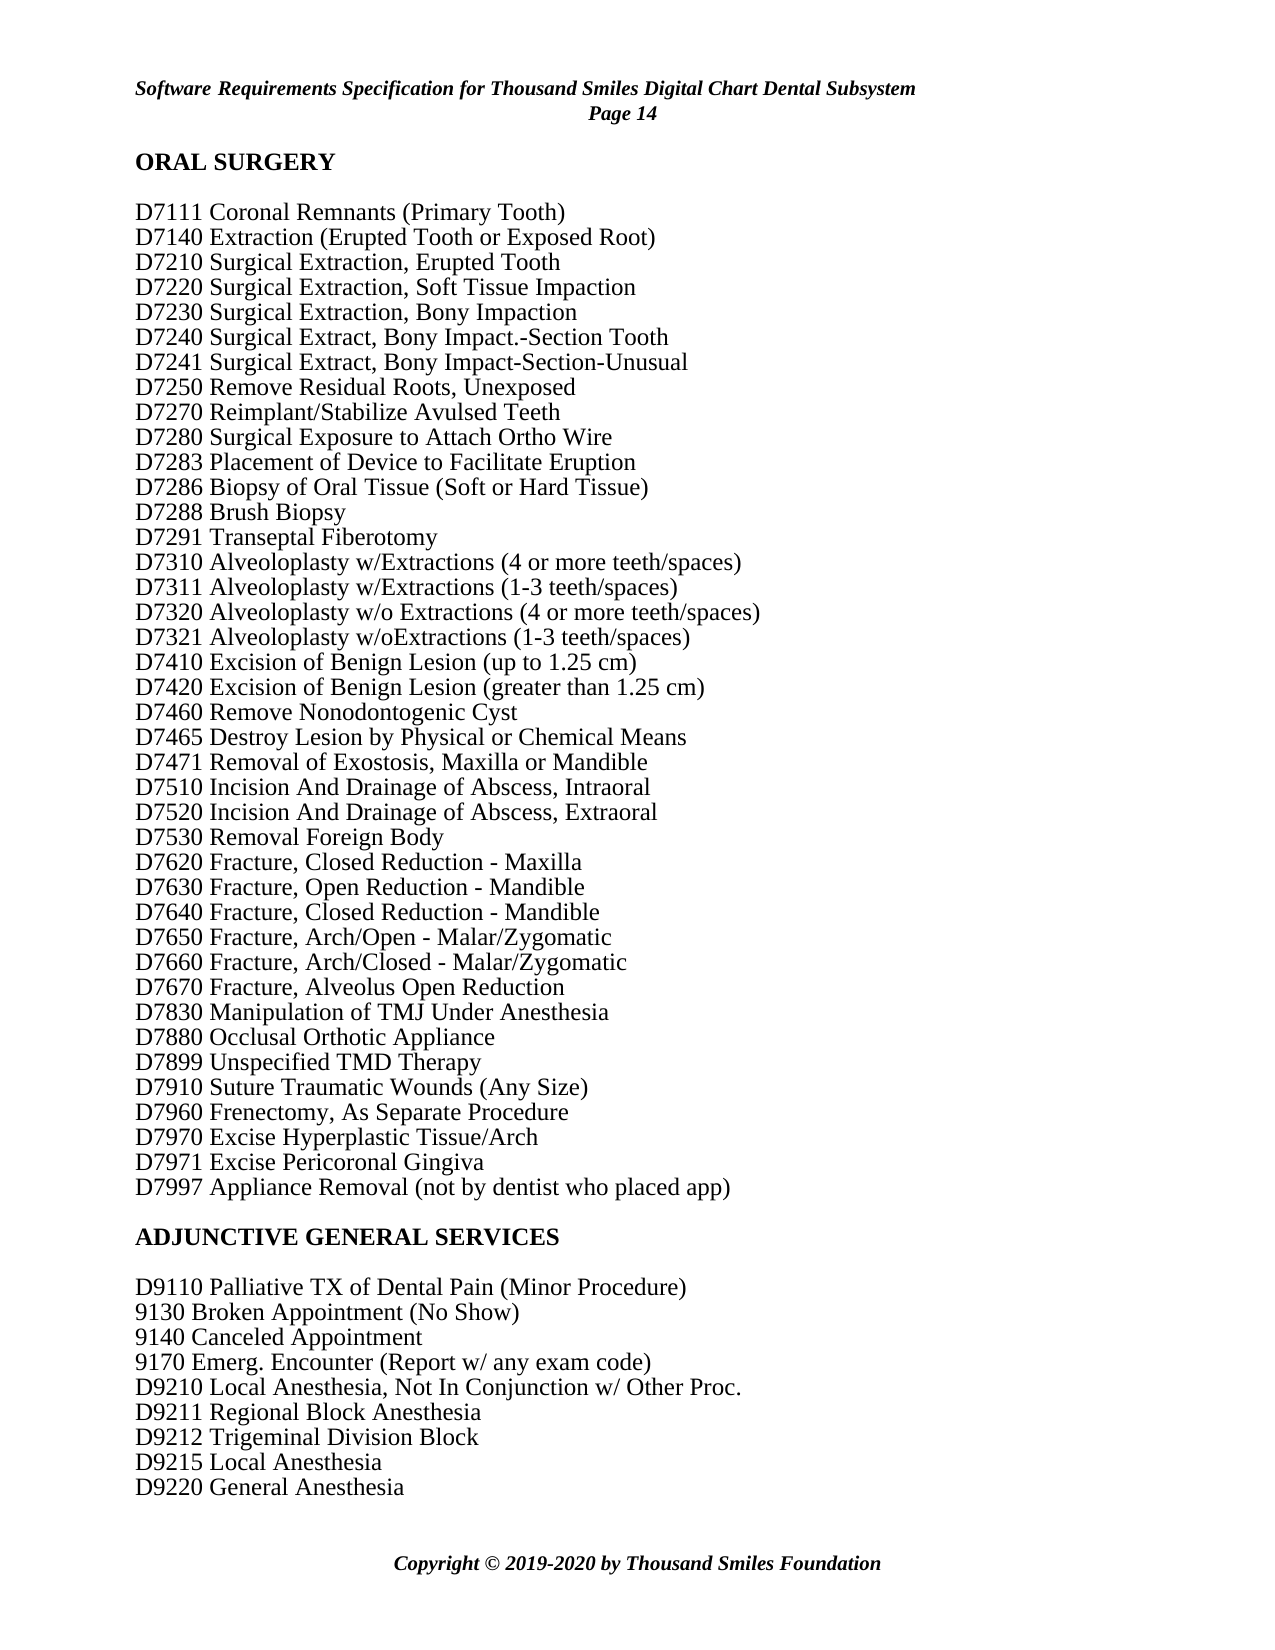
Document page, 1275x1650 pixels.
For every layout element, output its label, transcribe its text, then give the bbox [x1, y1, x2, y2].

text D7465 Destroy Lesion by Physical or Chemical Means [135, 725, 1140, 750]
text D7111 Coronal Remnants (Primary Tooth) [135, 200, 1140, 225]
text D7660 Fracture, Arch/Closed - Malar/Zygomatic [135, 950, 1140, 975]
text D7311 Alveoloplasty w/Extractions (1-3 teeth/spaces) [135, 575, 1140, 600]
text D7471 Removal of Exostosis, Maxilla or Mandible [135, 750, 1140, 775]
text D7280 Surgical Exposure to Attach Ortho Wire [135, 425, 1140, 450]
text D7230 Surgical Extraction, Bony Impaction [135, 300, 1140, 325]
text D7310 Alveoloplasty w/Extractions (4 or more teeth/spaces) [135, 550, 1140, 575]
text D7640 Fracture, Closed Reduction - Mandible [135, 900, 1140, 925]
text D7630 Fracture, Open Reduction - Mandible [135, 875, 1140, 900]
text D9210 Local Anesthesia, Not In Conjunction w/ Other Proc. [135, 1375, 1140, 1400]
text D9215 Local Anesthesia [135, 1450, 1140, 1475]
text D7420 Excision of Benign Lesion (greater than 1.25 cm) [135, 675, 1140, 700]
text 9140 Canceled Appointment [135, 1325, 1140, 1350]
text D9110 Palliative TX of Dental Pain (Minor Procedure) [135, 1275, 1140, 1300]
text D9212 Trigeminal Division Block [135, 1425, 1140, 1450]
text D7960 Frenectomy, As Separate Procedure [135, 1100, 1140, 1125]
text D7220 Surgical Extraction, Soft Tissue Impaction [135, 275, 1140, 300]
text D7670 Fracture, Alveolus Open Reduction [135, 975, 1140, 1000]
text D7291 Transeptal Fiberotomy [135, 525, 1140, 550]
text 9170 Emerg. Encounter (Report w/ any exam code) [135, 1350, 1140, 1375]
text D7270 Reimplant/Stabilize Avulsed Teeth [135, 400, 1140, 425]
text D7240 Surgical Extract, Bony Impact.-Section Tooth [135, 325, 1140, 350]
text D7320 Alveoloplasty w/o Extractions (4 or more teeth/spaces) [135, 600, 1140, 625]
text D7620 Fracture, Closed Reduction - Maxilla [135, 850, 1140, 875]
text D7910 Suture Traumatic Wounds (Any Size) [135, 1075, 1140, 1100]
text D9211 Regional Block Anesthesia [135, 1400, 1140, 1425]
text D7997 Appliance Removal (not by dentist who placed app) [135, 1175, 1140, 1200]
text D7510 Incision And Drainage of Abscess, Intraoral [135, 775, 1140, 800]
text D7286 Biopsy of Oral Tissue (Soft or Hard Tissue) [135, 475, 1140, 500]
text ORAL SURGERY [135, 150, 1140, 175]
text D7283 Placement of Device to Facilitate Eruption [135, 450, 1140, 475]
text D7410 Excision of Benign Lesion (up to 1.25 cm) [135, 650, 1140, 675]
text D7288 Brush Biopsy [135, 500, 1140, 525]
text D7250 Remove Residual Roots, Unexposed [135, 375, 1140, 400]
text D7971 Excise Pericoronal Gingiva [135, 1150, 1140, 1175]
text D7241 Surgical Extract, Bony Impact-Section-Unusual [135, 350, 1140, 375]
text D7210 Surgical Extraction, Erupted Tooth [135, 250, 1140, 275]
text D7460 Remove Nonodontogenic Cyst [135, 700, 1140, 725]
text 9130 Broken Appointment (No Show) [135, 1300, 1140, 1325]
text D9220 General Anesthesia [135, 1475, 1140, 1500]
text D7140 Extraction (Erupted Tooth or Exposed Root) [135, 225, 1140, 250]
text ADJUNCTIVE GENERAL SERVICES [135, 1225, 1140, 1250]
text D7650 Fracture, Arch/Open - Malar/Zygomatic [135, 925, 1140, 950]
text D7530 Removal Foreign Body [135, 825, 1140, 850]
text D7970 Excise Hyperplastic Tissue/Arch [135, 1125, 1140, 1150]
text D7899 Unspecified TMD Therapy [135, 1050, 1140, 1075]
text D7880 Occlusal Orthotic Appliance [135, 1025, 1140, 1050]
text D7830 Manipulation of TMJ Under Anesthesia [135, 1000, 1140, 1025]
text D7321 Alveoloplasty w/oExtractions (1-3 teeth/spaces) [135, 625, 1140, 650]
text D7520 Incision And Drainage of Abscess, Extraoral [135, 800, 1140, 825]
